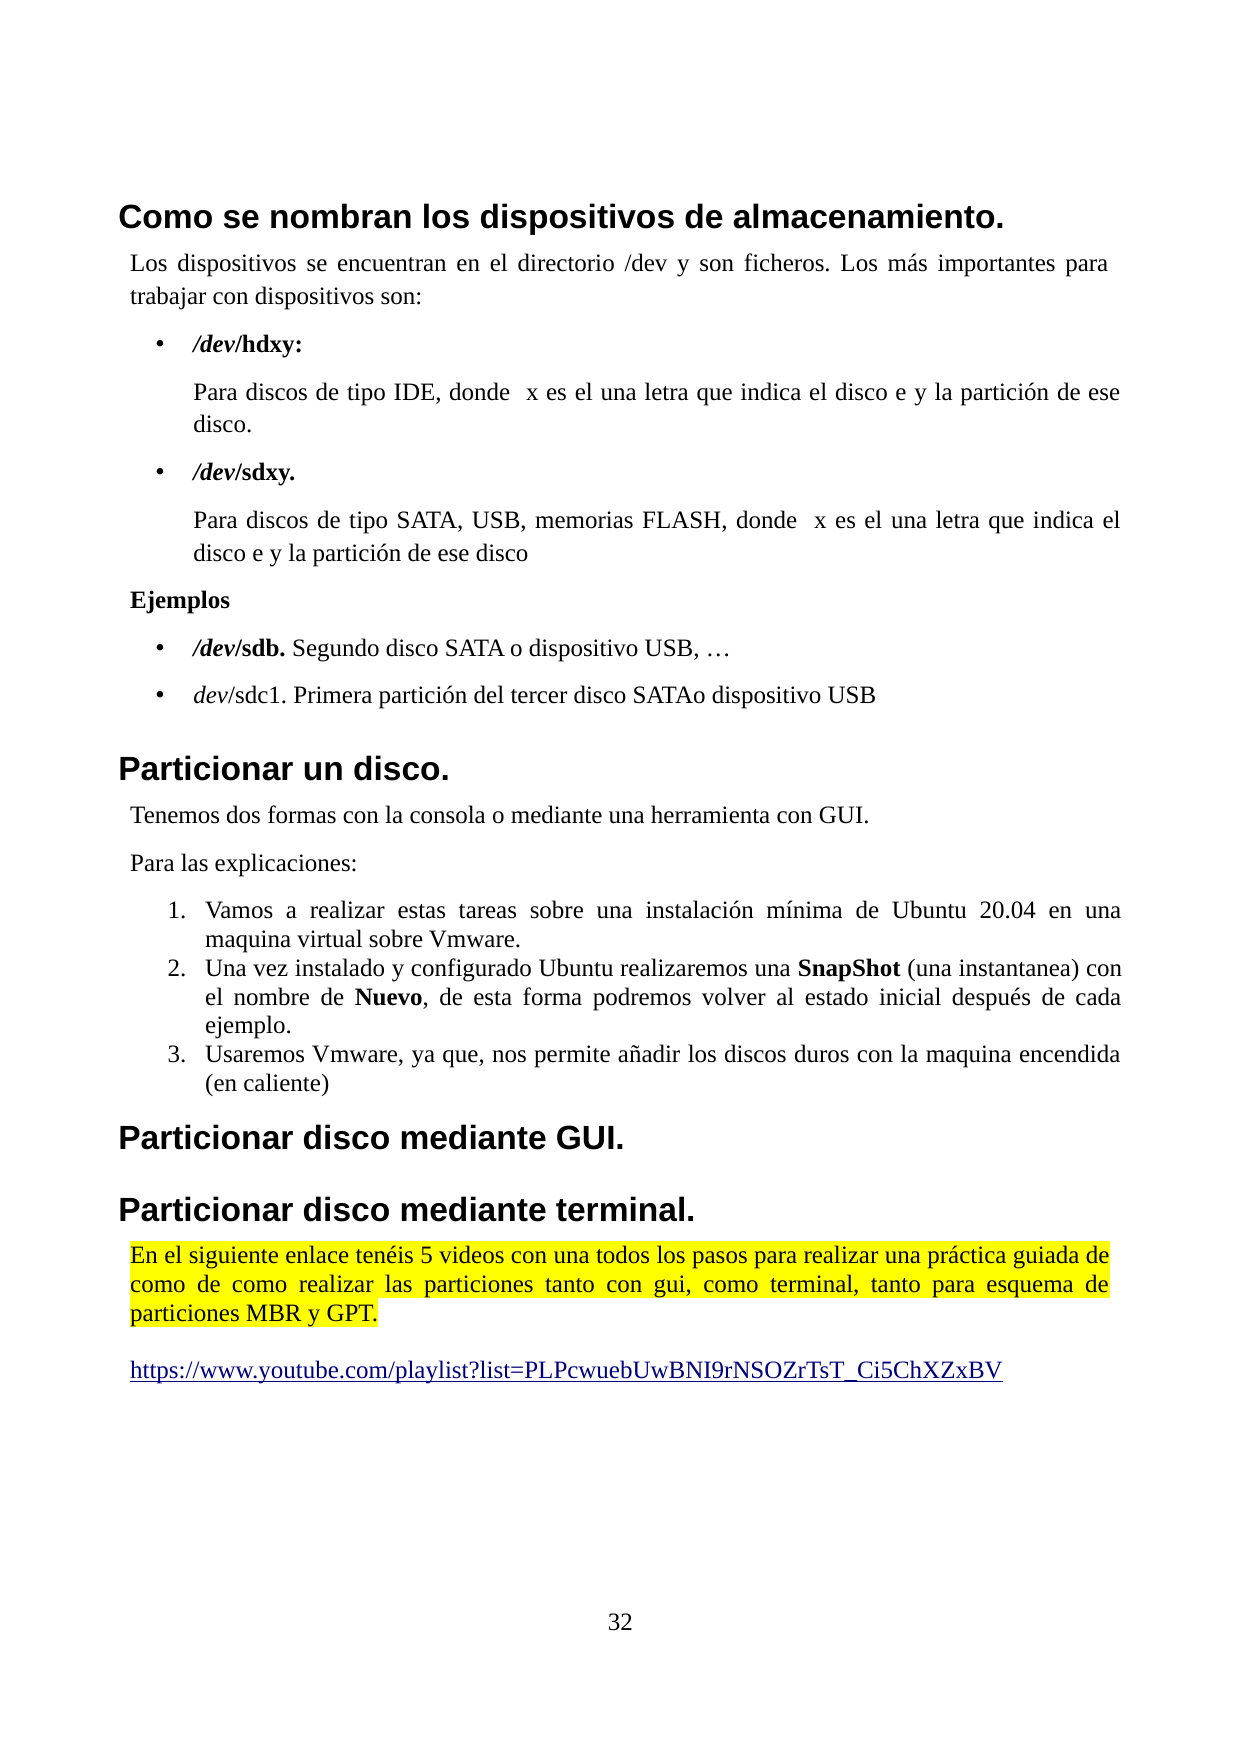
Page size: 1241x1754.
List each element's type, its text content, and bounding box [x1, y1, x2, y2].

text Ejemplos [130, 585, 1110, 614]
list Usaremos Vmware, ya que, nos permite añadir los discos duros con la maquina encendida (en caliente) [167, 1039, 1122, 1097]
text Para las explicaciones: [130, 848, 1110, 877]
list Para discos de tipo SATA, USB, memorias FLASH, donde x es el una letra que indica el disco e y la partición de ese disco [156, 505, 1122, 567]
list Una vez instalado y configurado Ubuntu realizaremos una SnapShot (una instantanea) con el nombre de Nuevo, de esta forma podremos volver al estado inicial después de cada ejemplo. [167, 953, 1122, 1039]
text Tenemos dos formas con la consola o mediante una herramienta con GUI. [130, 800, 1110, 829]
list /dev/hdxy: [156, 329, 1122, 358]
subtitle Particionar disco mediante GUI. [118, 1117, 1122, 1156]
subtitle Como se nombran los dispositivos de almacenamiento. [118, 197, 1122, 236]
list /dev/sdxy. [156, 457, 1122, 486]
subtitle Particionar disco mediante terminal. [118, 1189, 1122, 1228]
list dev/sdc1. Primera partición del tercer disco SATAo dispositivo USB [156, 681, 1122, 709]
text https://www.youtube.com/playlist?list=PLPcwuebUwBNI9rNSOZrTsT_Ci5ChXZxBV [130, 1356, 1110, 1384]
subtitle Particionar un disco. [118, 749, 1122, 788]
list Para discos de tipo IDE, donde x es el una letra que indica el disco e y la partición de ese disco. [156, 377, 1122, 438]
text Los dispositivos se encuentran en el directorio /dev y son ficheros. Los más importantes para trabajar con dispositivos son: [130, 248, 1110, 310]
list Vamos a realizar estas tareas sobre una instalación mínima de Ubuntu 20.04 en una maquina virtual sobre Vmware. [167, 895, 1122, 953]
text En el siguiente enlace tenéis 5 videos con una todos los pasos para realizar una práctica guiada de como de como realizar las particiones tanto con gui, como terminal, tanto para esquema de particiones MBR y GPT. [130, 1241, 1110, 1327]
list /dev/sdb. Segundo disco SATA o dispositivo USB, … [156, 633, 1122, 662]
